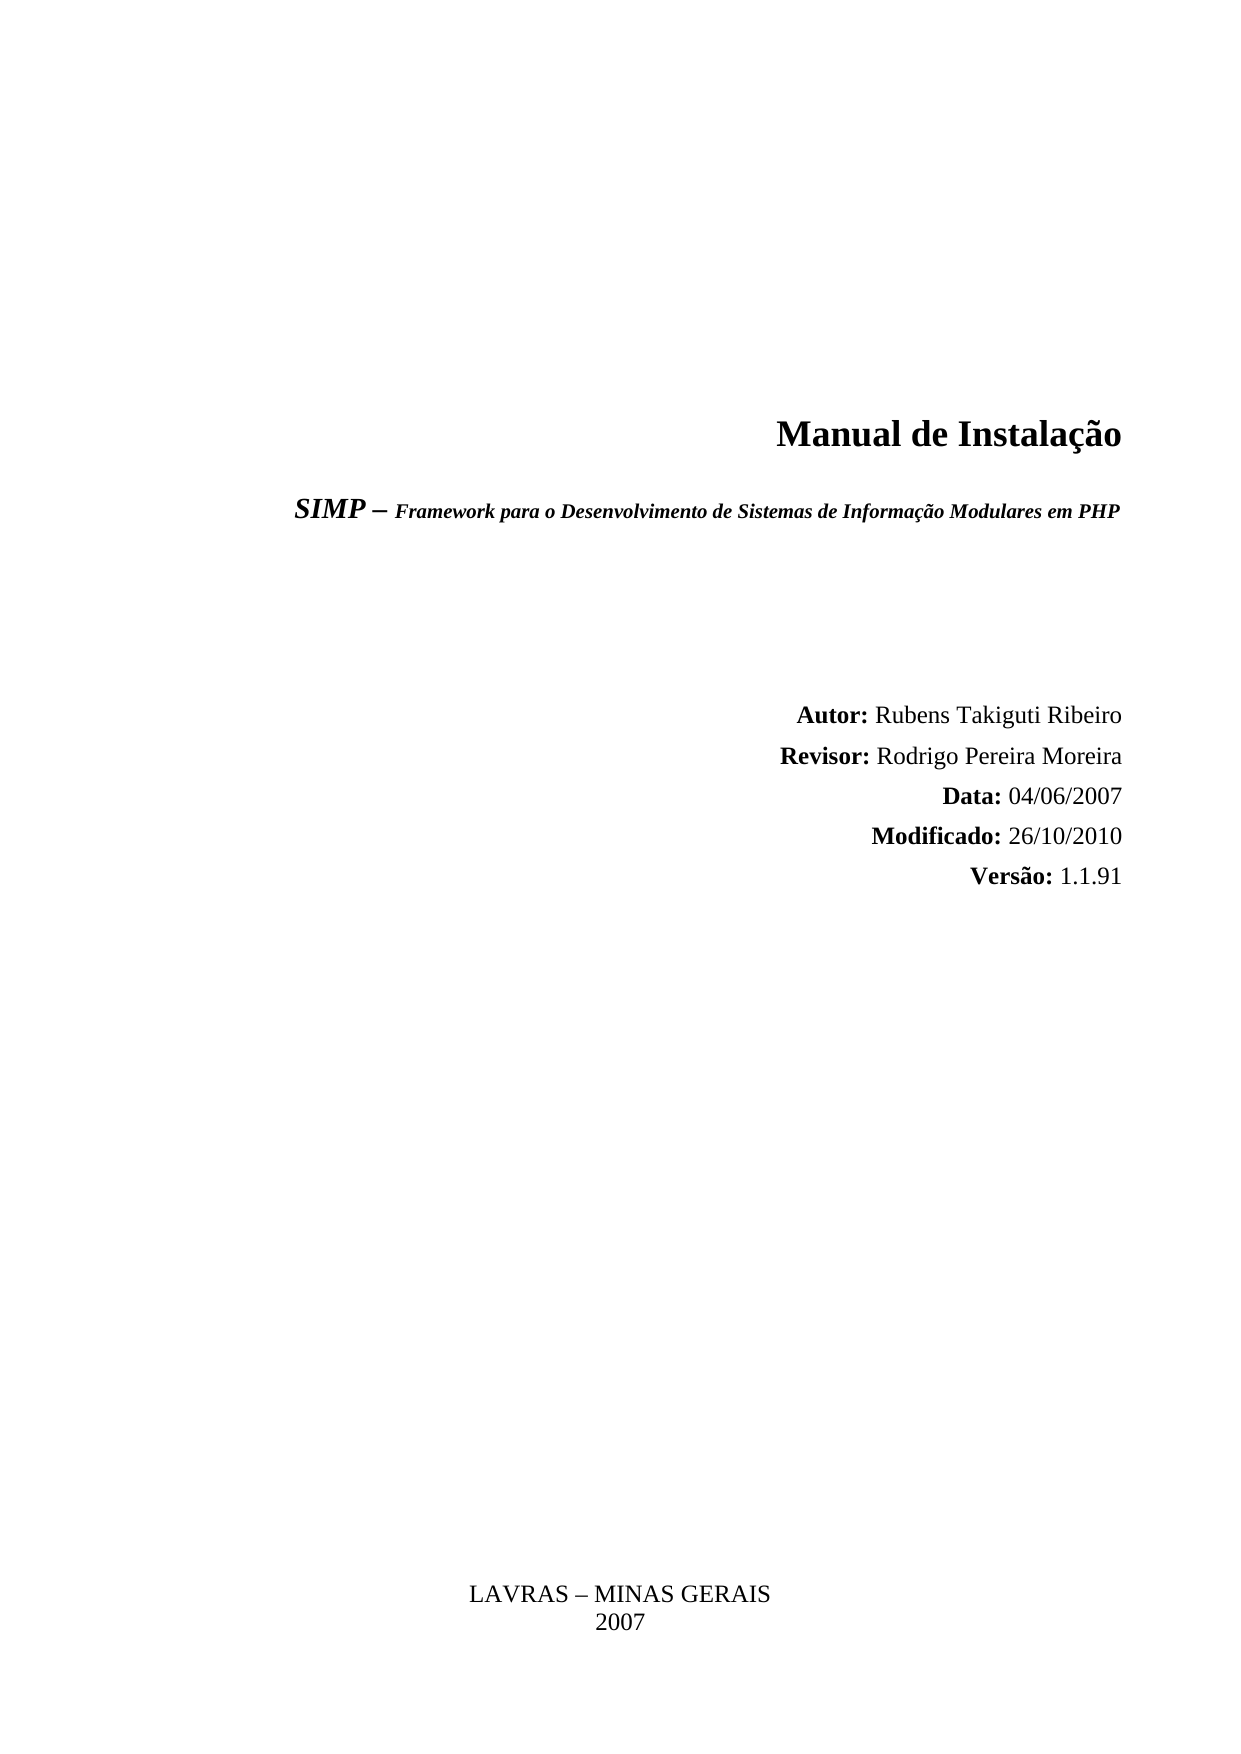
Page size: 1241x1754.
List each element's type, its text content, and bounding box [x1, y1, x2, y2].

text Versão: 1.1.91 [118, 862, 1122, 890]
title Manual de Instalação [118, 413, 1122, 455]
text Modificado: 26/10/2010 [118, 822, 1122, 850]
text Revisor: Rodrigo Pereira Moreira [118, 742, 1122, 769]
text Autor: Rubens Takiguti Ribeiro [118, 702, 1122, 729]
text Data: 04/06/2007 [118, 782, 1122, 810]
subtitle SIMP – Framework para o Desenvolvimento de Sistemas de Informação Modulares em PHP [118, 492, 1122, 524]
